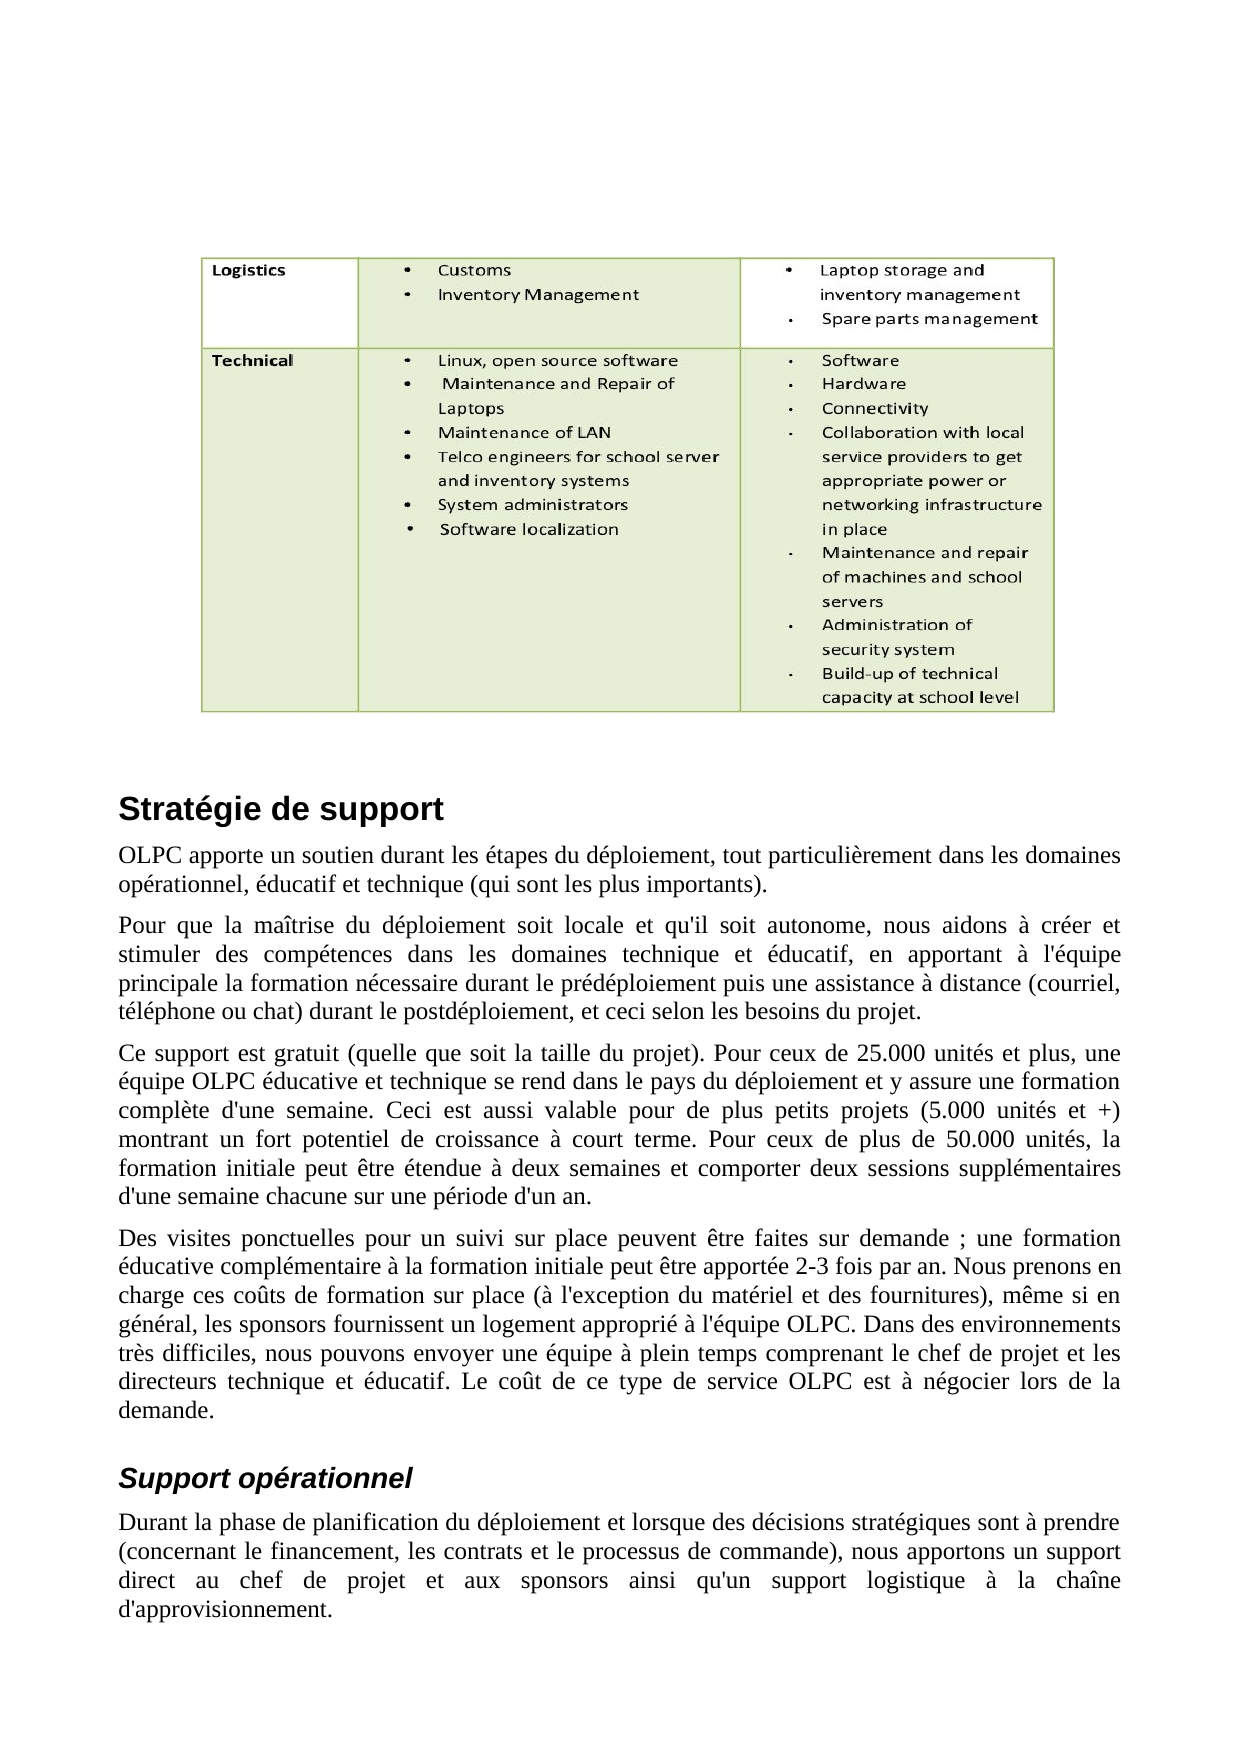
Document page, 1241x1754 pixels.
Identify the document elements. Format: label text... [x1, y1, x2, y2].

subtitle Support opérationnel [118, 1461, 1122, 1495]
picture [200, 257, 1055, 713]
text OLPC apporte un soutien durant les étapes du déploiement, tout particulièrement dans les domaines opérationnel, éducatif et technique (qui sont les plus importants). [118, 840, 1122, 898]
text Des visites ponctuelles pour un suivi sur place peuvent être faites sur demande ; une formation éducative complémentaire à la formation initiale peut être apportée 2-3 fois par an. Nous prenons en charge ces coûts de formation sur place (à l'exception du matériel et des fournitures), même si en général, les sponsors fournissent un logement approprié à l'équipe OLPC. Dans des environnements très difficiles, nous pouvons envoyer une équipe à plein temps comprenant le chef de projet et les directeurs technique et éducatif. Le coût de ce type de service OLPC est à négocier lors de la demande. [118, 1223, 1122, 1424]
text Durant la phase de planification du déploiement et lorsque des décisions stratégiques sont à prendre (concernant le financement, les contrats et le processus de commande), nous apportons un support direct au chef de projet et aux sponsors ainsi qu'un support logistique à la chaîne d'approvisionnement. [118, 1507, 1122, 1622]
text Pour que la maîtrise du déploiement soit locale et qu'il soit autonome, nous aidons à créer et stimuler des compétences dans les domaines technique et éducatif, en apportant à l'équipe principale la formation nécessaire durant le prédéploiement puis une assistance à distance (courriel, téléphone ou chat) durant le postdéploiement, et ceci selon les besoins du projet. [118, 910, 1122, 1025]
subtitle Stratégie de support [118, 789, 1122, 828]
text Ce support est gratuit (quelle que soit la taille du projet). Pour ceux de 25.000 unités et plus, une équipe OLPC éducative et technique se rend dans le pays du déploiement et y assure une formation complète d'une semaine. Ceci est aussi valable pour de plus petits projets (5.000 unités et +) montrant un fort potentiel de croissance à court terme. Pour ceux de plus de 50.000 unités, la formation initiale peut être étendue à deux semaines et comporter deux sessions supplémentaires d'une semaine chacune sur une période d'un an. [118, 1038, 1122, 1210]
